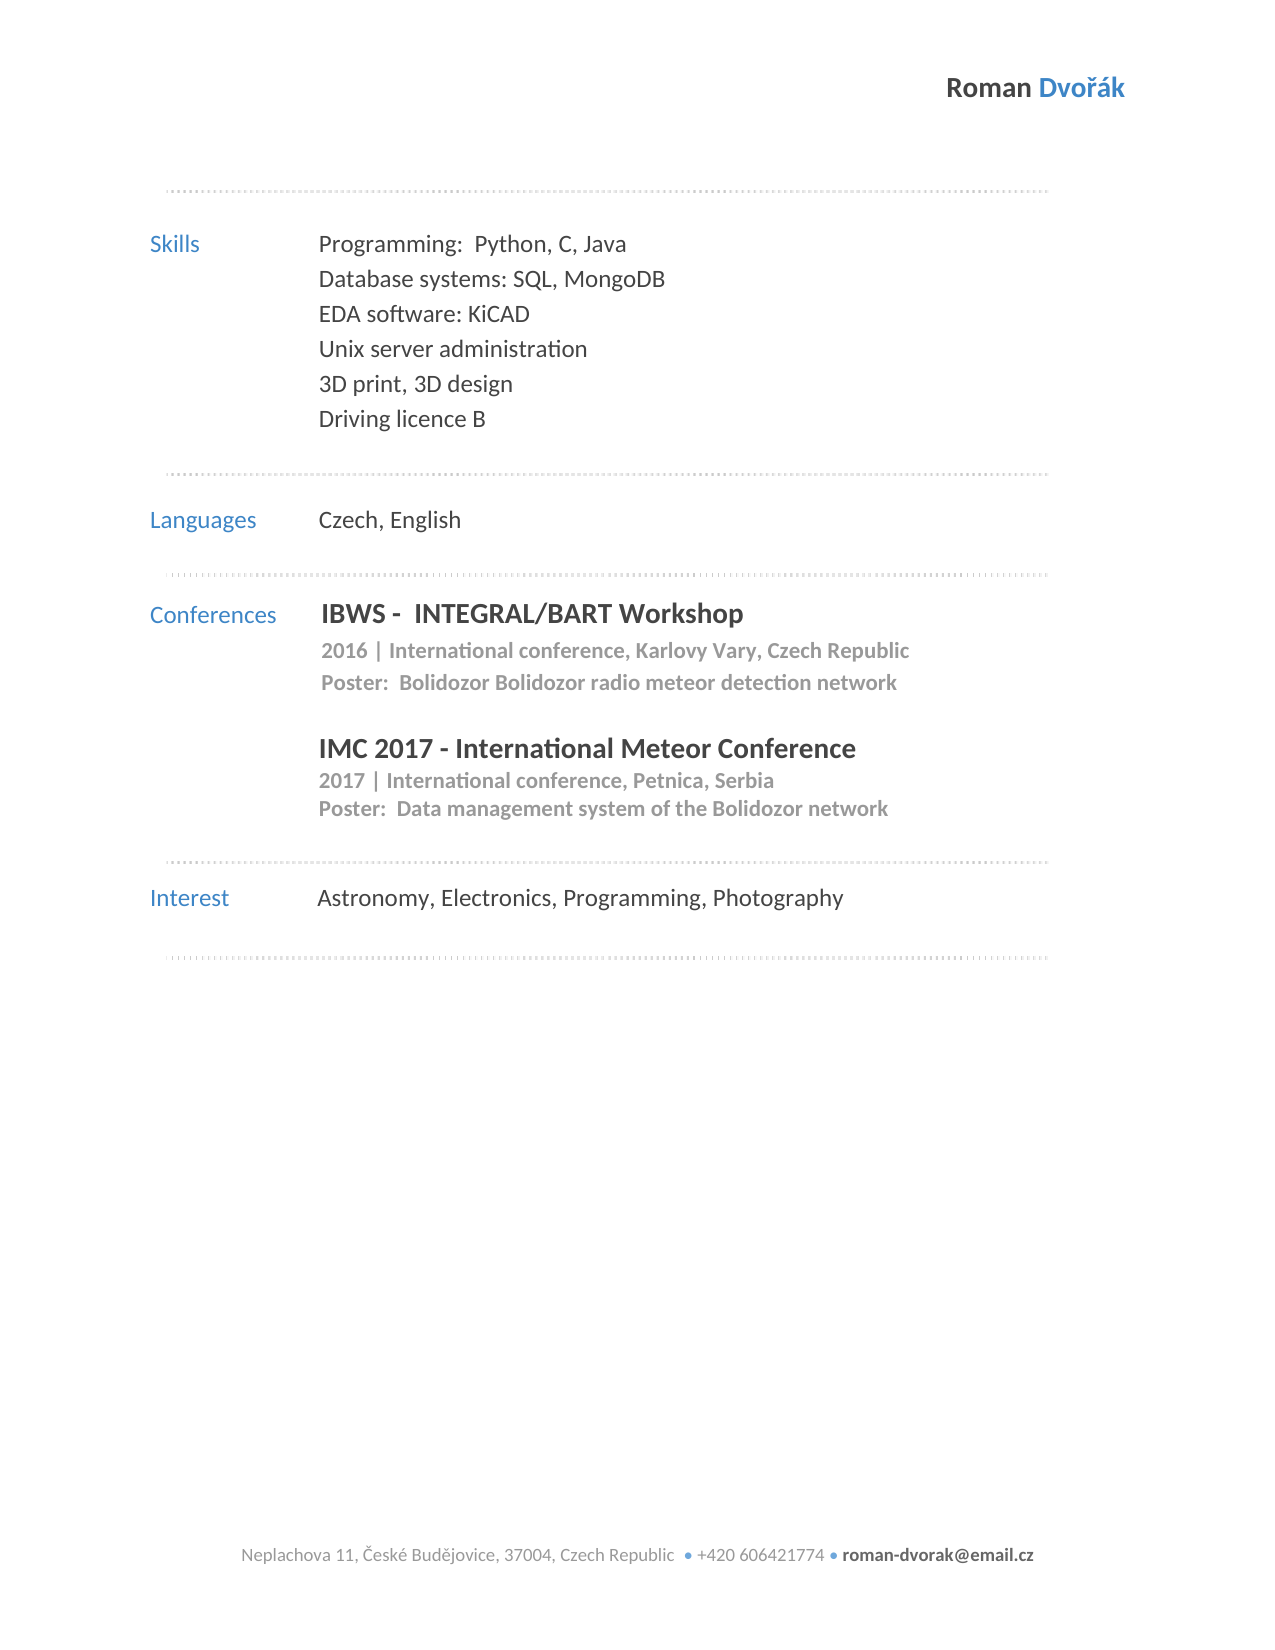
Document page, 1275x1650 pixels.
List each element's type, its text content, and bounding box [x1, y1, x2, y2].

text Conferences IBWS - INTEGRAL/BART Workshop [150, 595, 1125, 631]
text Skills Programming: Python, C, Java Database systems: SQL, MongoDB EDA software: KiCAD Unix server administration 3D print, 3D design [150, 228, 1125, 399]
text Driving licence B [150, 403, 1125, 434]
text 2016 | International conference, Karlovy Vary, Czech Republic Poster: Bolidozor Bolidozor radio meteor detection network [150, 636, 1125, 726]
picture [166, 573, 1049, 577]
text Interest Astronomy, Electronics, Programming, Photography [150, 883, 1125, 913]
text Languages Czech, English [150, 504, 1125, 534]
text IMC 2017 - International Meteor Conference 2017 | International conference, Petnica, Serbia Poster: Data management system of the Bolidozor network [150, 730, 1125, 822]
picture [166, 956, 1049, 960]
